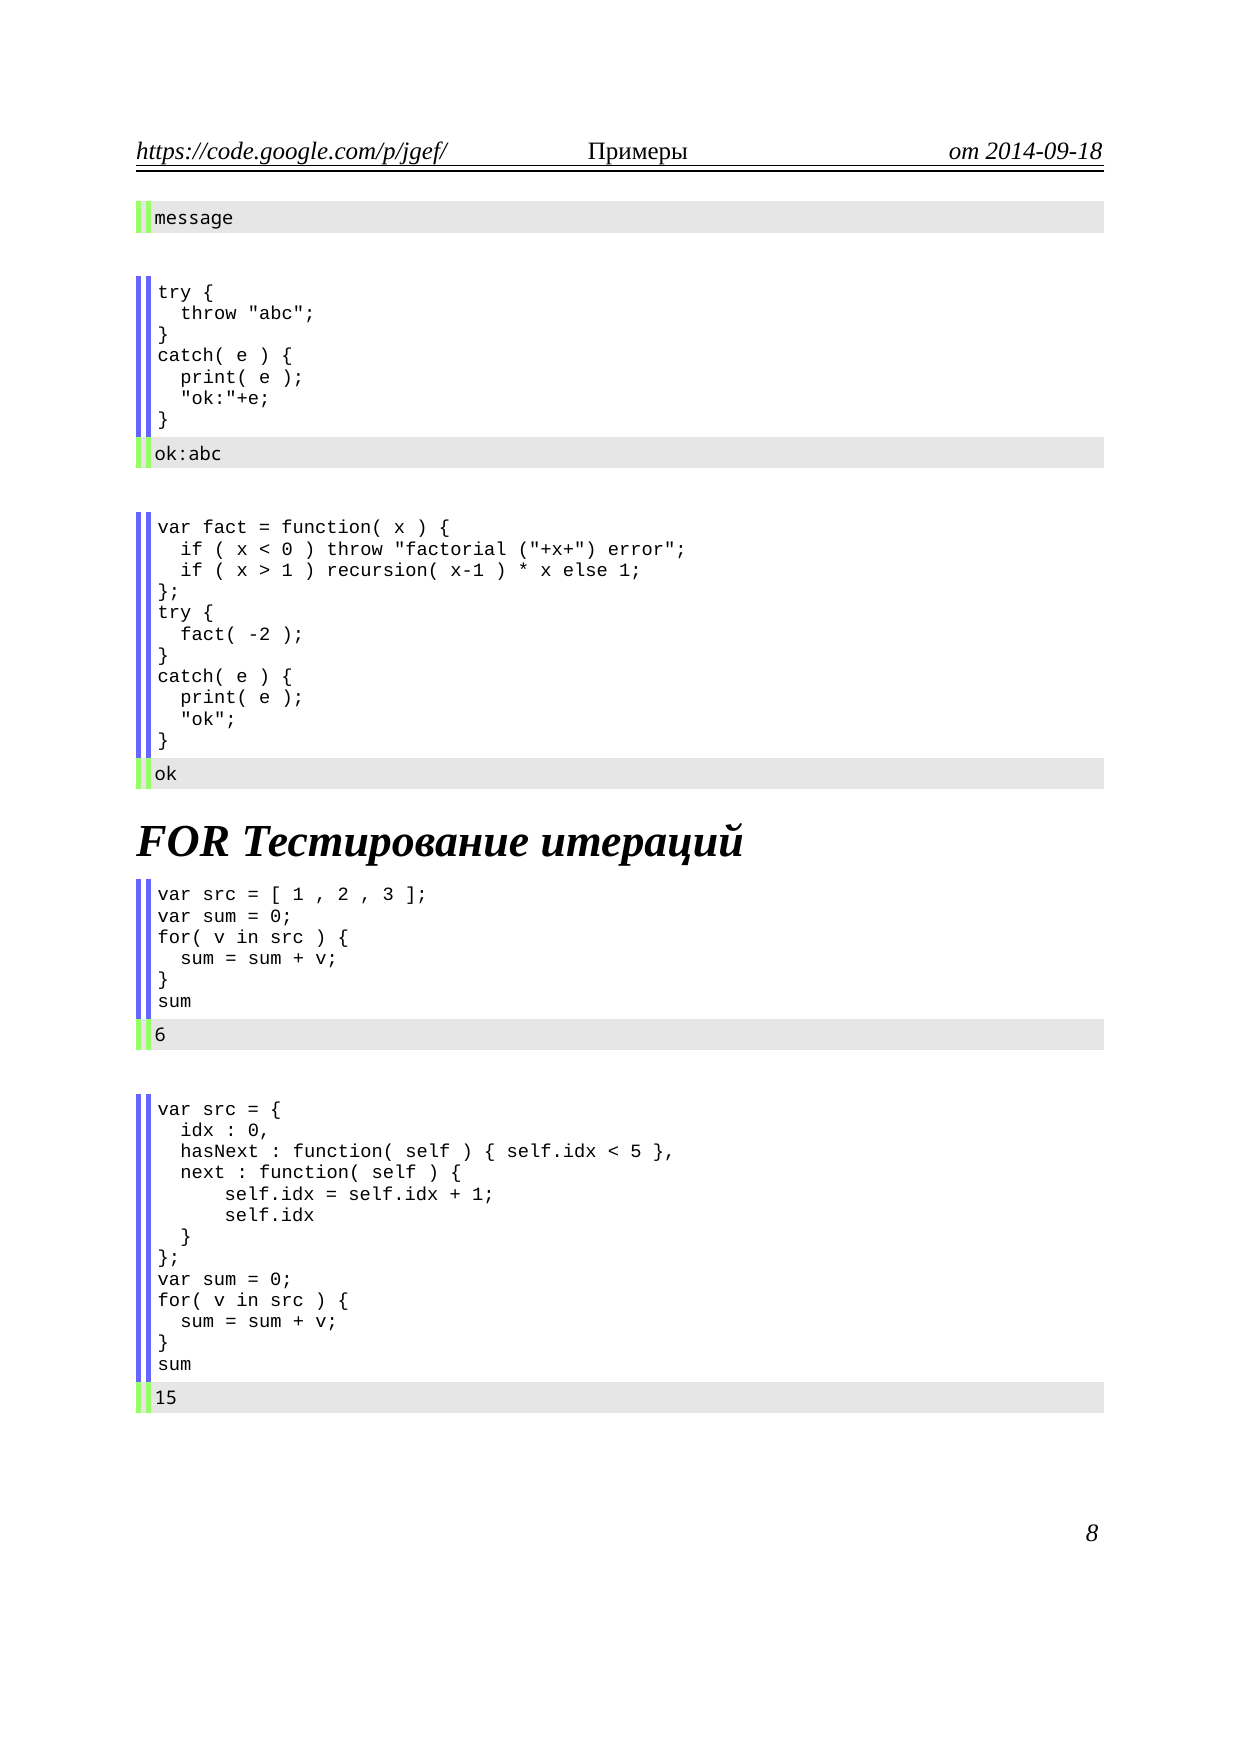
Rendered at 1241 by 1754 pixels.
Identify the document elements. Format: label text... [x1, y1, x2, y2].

text [141, 410, 146, 437]
text catch( e ) { [151, 667, 1104, 688]
text [141, 1019, 146, 1050]
text sum [151, 1354, 1104, 1382]
text self.idx = self.idx + 1; [151, 1184, 1104, 1206]
text 15 [151, 1382, 1104, 1413]
text [141, 1354, 146, 1382]
text } [151, 410, 1104, 437]
text var sum = 0; [151, 906, 1104, 928]
text try { [151, 276, 1104, 304]
text message [151, 201, 1104, 233]
text var sum = 0; [151, 1269, 1104, 1291]
text [141, 582, 146, 603]
text try { [151, 603, 1104, 624]
text sum = sum + v; [151, 949, 1104, 970]
text [141, 1227, 146, 1248]
text } [151, 1227, 1104, 1248]
text }; [151, 1248, 1104, 1269]
text var src = [ 1 , 2 , 3 ]; [151, 879, 1104, 906]
text [141, 603, 146, 624]
text self.idx [151, 1206, 1104, 1227]
text [141, 709, 146, 731]
text var fact = function( x ) { [151, 512, 1104, 539]
text [141, 1382, 146, 1413]
text ok:abc [151, 437, 1104, 468]
text catch( e ) { [151, 346, 1104, 367]
text 6 [151, 1019, 1104, 1050]
text [141, 970, 146, 991]
text next : function( self ) { [151, 1163, 1104, 1184]
text } [151, 970, 1104, 991]
text "ok"; [151, 709, 1104, 731]
text if ( x < 0 ) throw "factorial ("+x+") error"; [151, 539, 1104, 561]
text [141, 646, 146, 667]
text [141, 276, 146, 304]
text [141, 325, 146, 346]
text if ( x > 1 ) recursion( x-1 ) * x else 1; [151, 561, 1104, 582]
text var src = { [151, 1094, 1104, 1121]
text hasNext : function( self ) { self.idx < 5 }, [151, 1142, 1104, 1163]
text [141, 731, 146, 758]
text } [151, 1333, 1104, 1354]
text for( v in src ) { [151, 928, 1104, 949]
text print( e ); [151, 688, 1104, 709]
subtitle FOR Тестирование итераций [136, 814, 1104, 867]
text ok [151, 758, 1104, 789]
text [141, 991, 146, 1019]
text [141, 201, 146, 233]
text for( v in src ) { [151, 1291, 1104, 1312]
text [141, 1248, 146, 1269]
text sum = sum + v; [151, 1312, 1104, 1333]
text [141, 758, 146, 789]
text sum [151, 991, 1104, 1019]
text fact( -2 ); [151, 624, 1104, 646]
text } [151, 646, 1104, 667]
text idx : 0, [151, 1121, 1104, 1142]
text "ok:"+e; [151, 389, 1104, 410]
text throw "abc"; [151, 304, 1104, 325]
text [141, 1333, 146, 1354]
text [141, 437, 146, 468]
text } [151, 325, 1104, 346]
text } [151, 731, 1104, 758]
text print( e ); [151, 367, 1104, 389]
text }; [151, 582, 1104, 603]
